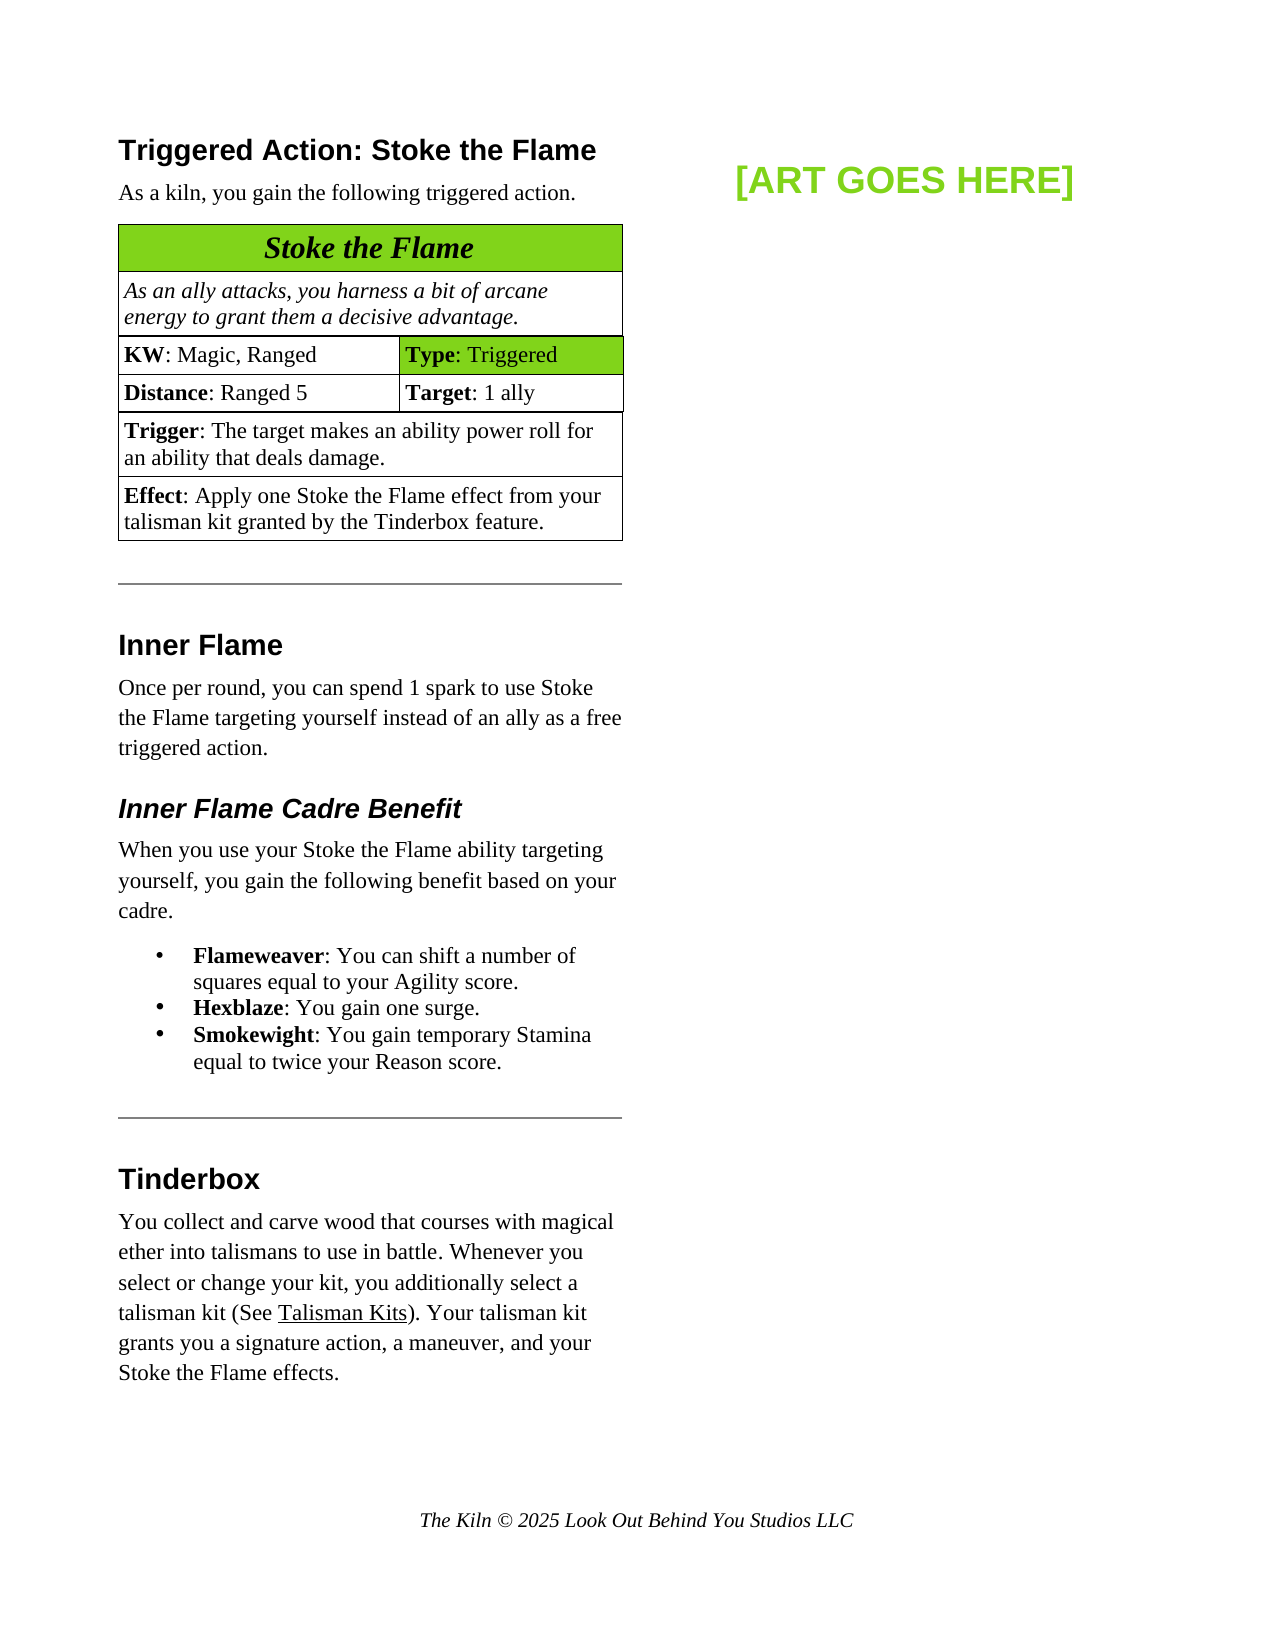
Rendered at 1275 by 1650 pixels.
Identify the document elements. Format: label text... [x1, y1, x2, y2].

table_header Stoke the Flame [119, 225, 622, 271]
table_cell Effect: Apply one Stoke the Flame effect from your talisman kit granted by the Tinderbox feature. [119, 477, 622, 540]
text You collect and carve wood that courses with magical ether into talismans to use in battle. Whenever you select or change your kit, you additionally select a talisman kit (See Talisman Kits). Your talisman kit grants you a signature action, a maneuver, and your Stoke the Flame effects. [118, 1208, 622, 1386]
text Once per round, you can spend 1 spark to use Stoke the Flame targeting yourself instead of an ally as a free triggered action. [118, 674, 622, 761]
list Hexblaze: You gain one surge. [156, 994, 622, 1021]
subtitle [ART GOES HERE] [652, 158, 1157, 201]
subtitle Tinderbox [118, 1162, 622, 1196]
table_header KW: Magic, Ranged [119, 337, 399, 374]
subtitle Inner Flame Cadre Benefit [118, 792, 622, 824]
table_header Trigger: The target makes an ability power roll for an ability that deals damage. [119, 413, 622, 476]
table_cell As an ally attacks, you harness a bit of arcane energy to grant them a decisive advantage. [119, 272, 622, 335]
table_cell Distance: Ranged 5 [119, 375, 399, 411]
table_header Type: Triggered [400, 337, 623, 374]
list Flameweaver: You can shift a number of squares equal to your Agility score. [156, 942, 622, 994]
text When you use your Stoke the Flame ability targeting yourself, you gain the following benefit based on your cadre. [118, 837, 622, 923]
table_cell Target: 1 ally [400, 375, 623, 411]
subtitle Inner Flame [118, 628, 622, 662]
list Smokewight: You gain temporary Stamina equal to twice your Reason score. [156, 1021, 622, 1074]
text As a kiln, you gain the following triggered action. [118, 179, 622, 205]
subtitle Triggered Action: Stoke the Flame [118, 133, 622, 166]
